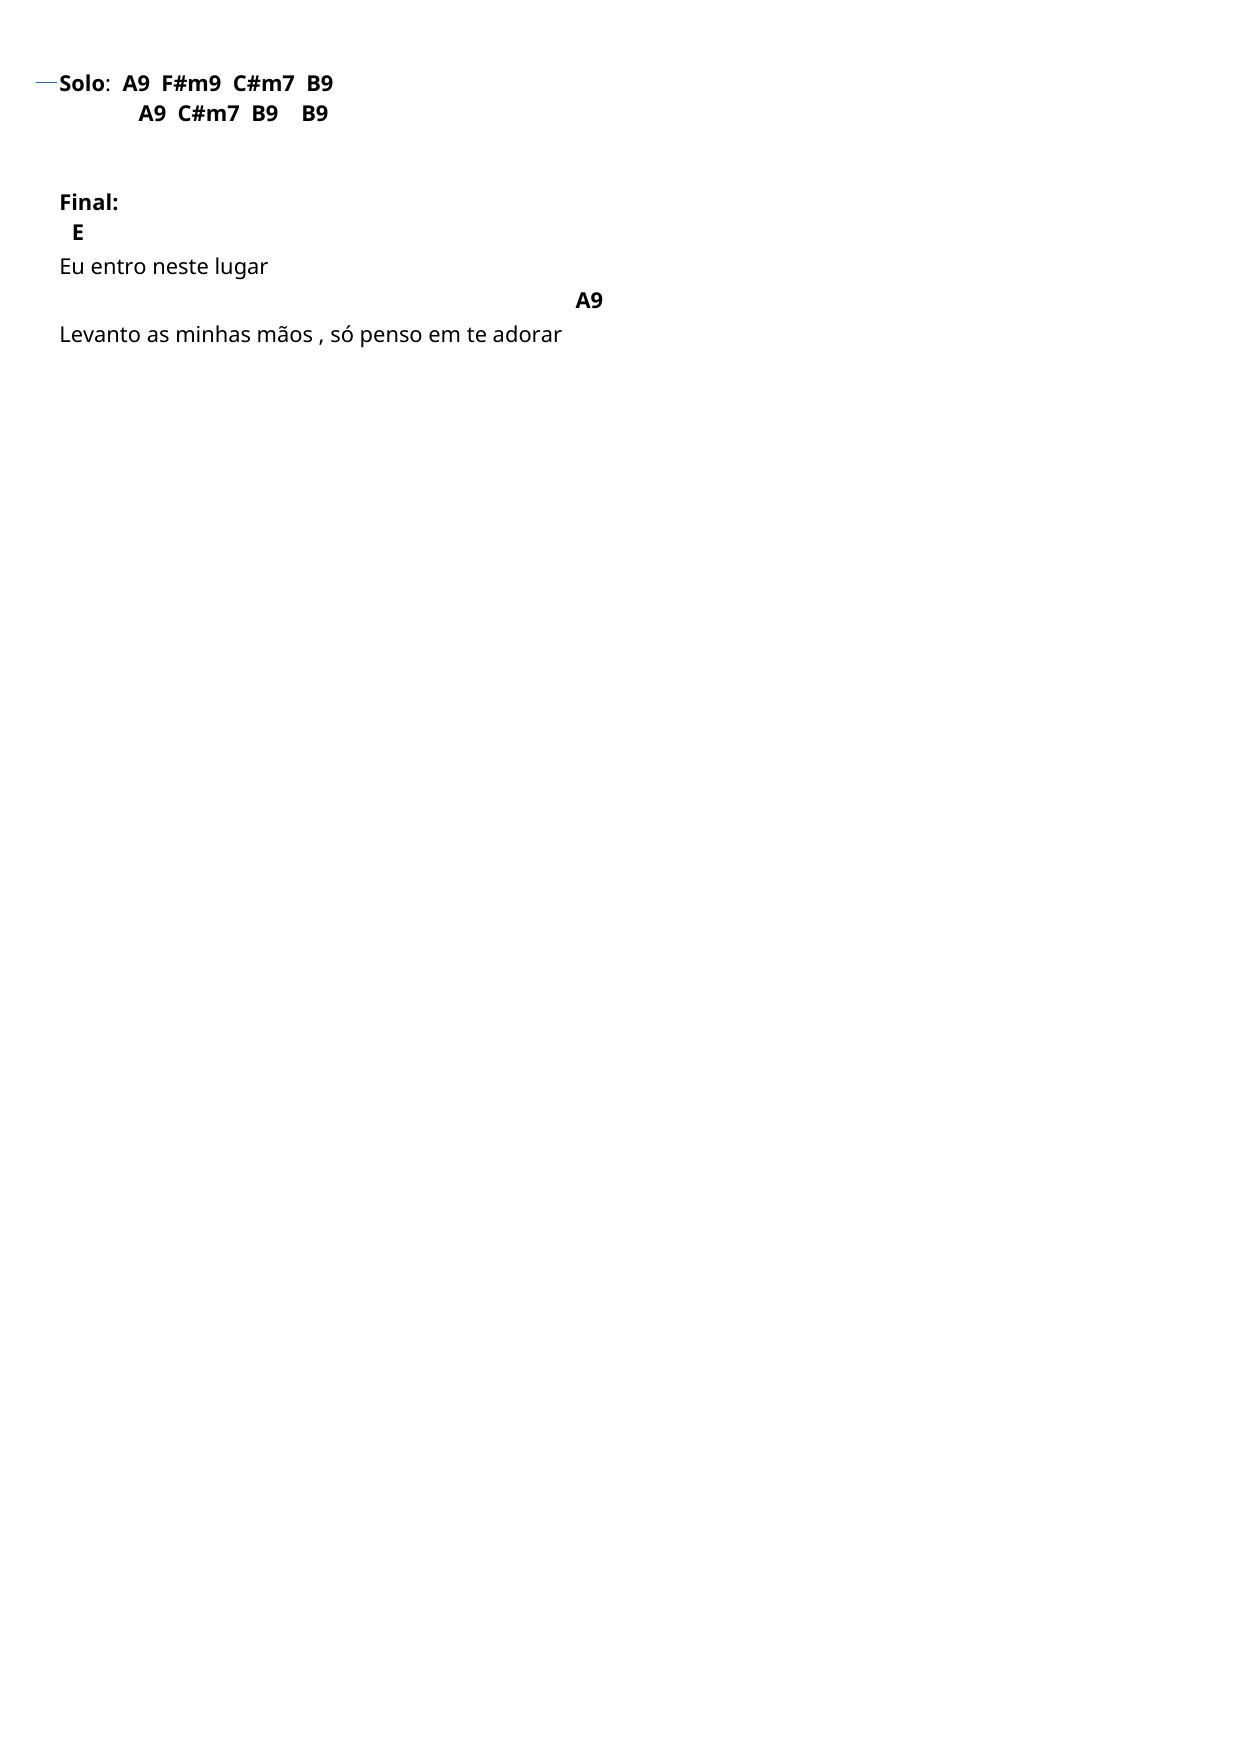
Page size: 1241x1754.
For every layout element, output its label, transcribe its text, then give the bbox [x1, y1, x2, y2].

text Levanto as minhas mãos , só penso em te adorar [59, 319, 1167, 349]
text E [59, 217, 1167, 247]
text A9 C#m7 B9 B9 [59, 98, 1167, 127]
text A9 [59, 285, 1167, 315]
text Final: [59, 187, 1167, 217]
text Eu entro neste lugar [59, 251, 1167, 281]
text Solo: A9 F#m9 C#m7 B9 [59, 68, 1167, 98]
